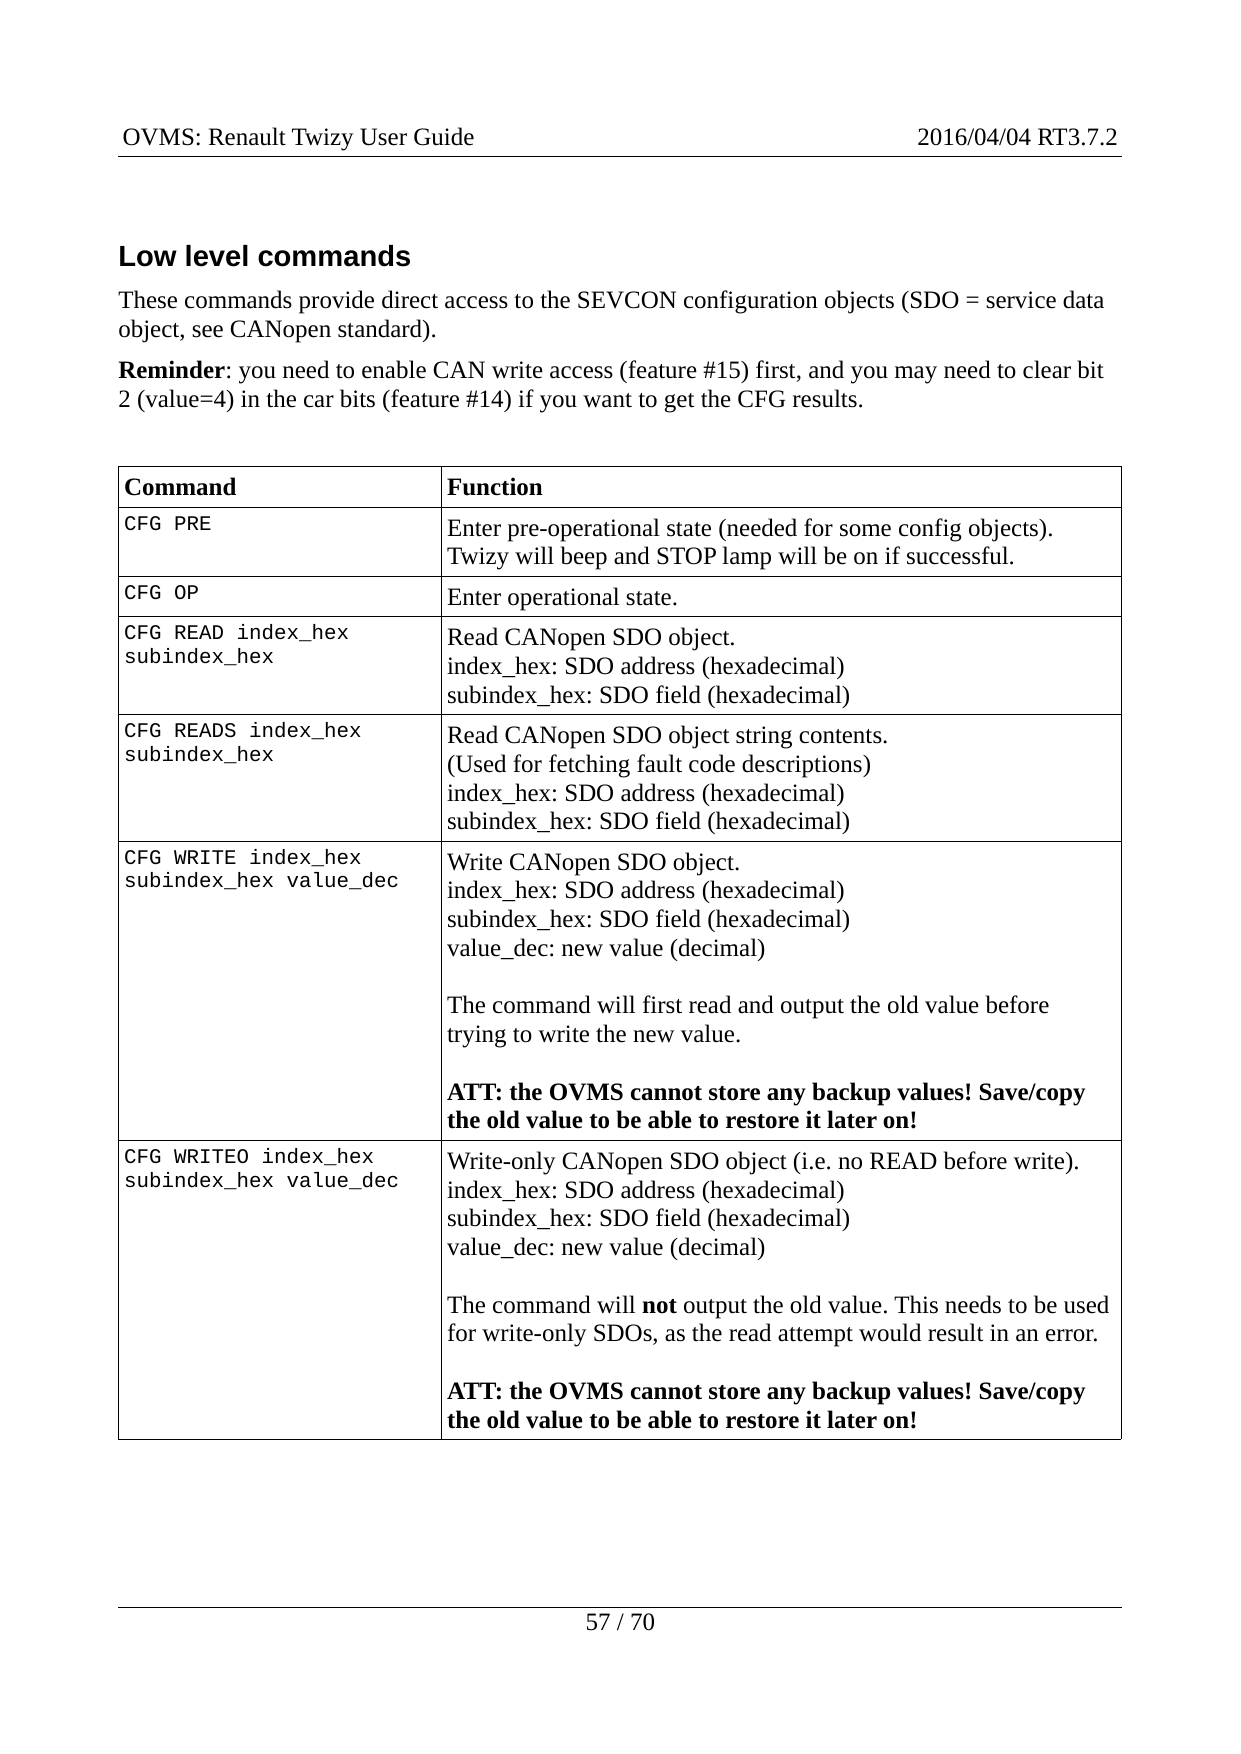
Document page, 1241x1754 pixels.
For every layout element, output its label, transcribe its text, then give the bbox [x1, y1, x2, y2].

table_cell CFG WRITE index_hex subindex_hex value_dec [119, 842, 441, 1140]
table_header Command [119, 467, 441, 507]
subtitle Low level commands [118, 239, 1122, 272]
text These commands provide direct access to the SEVCON configuration objects (SDO = service data object, see CANopen standard). [118, 285, 1122, 342]
table_cell CFG READ index_hex subindex_hex [119, 617, 441, 714]
table_cell Write CANopen SDO object. index_hex: SDO address (hexadecimal) subindex_hex: SDO field (hexadecimal) value_dec: new value (decimal) The command will first read and output the old value before trying to write the new value. ATT: the OVMS cannot store any backup values! Save/copy the old value to be able to restore it later on! [442, 842, 1121, 1140]
table_cell Enter pre-operational state (needed for some config objects). Twizy will beep and STOP lamp will be on if successful. [442, 508, 1121, 576]
table_header Function [442, 467, 1121, 507]
table_cell CFG OP [119, 577, 441, 616]
table_cell CFG PRE [119, 508, 441, 576]
text Reminder: you need to enable CAN write access (feature #15) first, and you may need to clear bit 2 (value=4) in the car bits (feature #14) if you want to get the CFG results. [118, 355, 1122, 412]
table_cell Read CANopen SDO object string contents. (Used for fetching fault code descriptions) index_hex: SDO address (hexadecimal) subindex_hex: SDO field (hexadecimal) [442, 715, 1121, 841]
table_cell CFG WRITEO index_hex subindex_hex value_dec [119, 1141, 441, 1439]
table_cell Read CANopen SDO object. index_hex: SDO address (hexadecimal) subindex_hex: SDO field (hexadecimal) [442, 617, 1121, 714]
table_cell Enter operational state. [442, 577, 1121, 616]
table_cell Write-only CANopen SDO object (i.e. no READ before write). index_hex: SDO address (hexadecimal) subindex_hex: SDO field (hexadecimal) value_dec: new value (decimal) The command will not output the old value. This needs to be used for write-only SDOs, as the read attempt would result in an error. ATT: the OVMS cannot store any backup values! Save/copy the old value to be able to restore it later on! [442, 1141, 1121, 1439]
table_cell CFG READS index_hex subindex_hex [119, 715, 441, 841]
